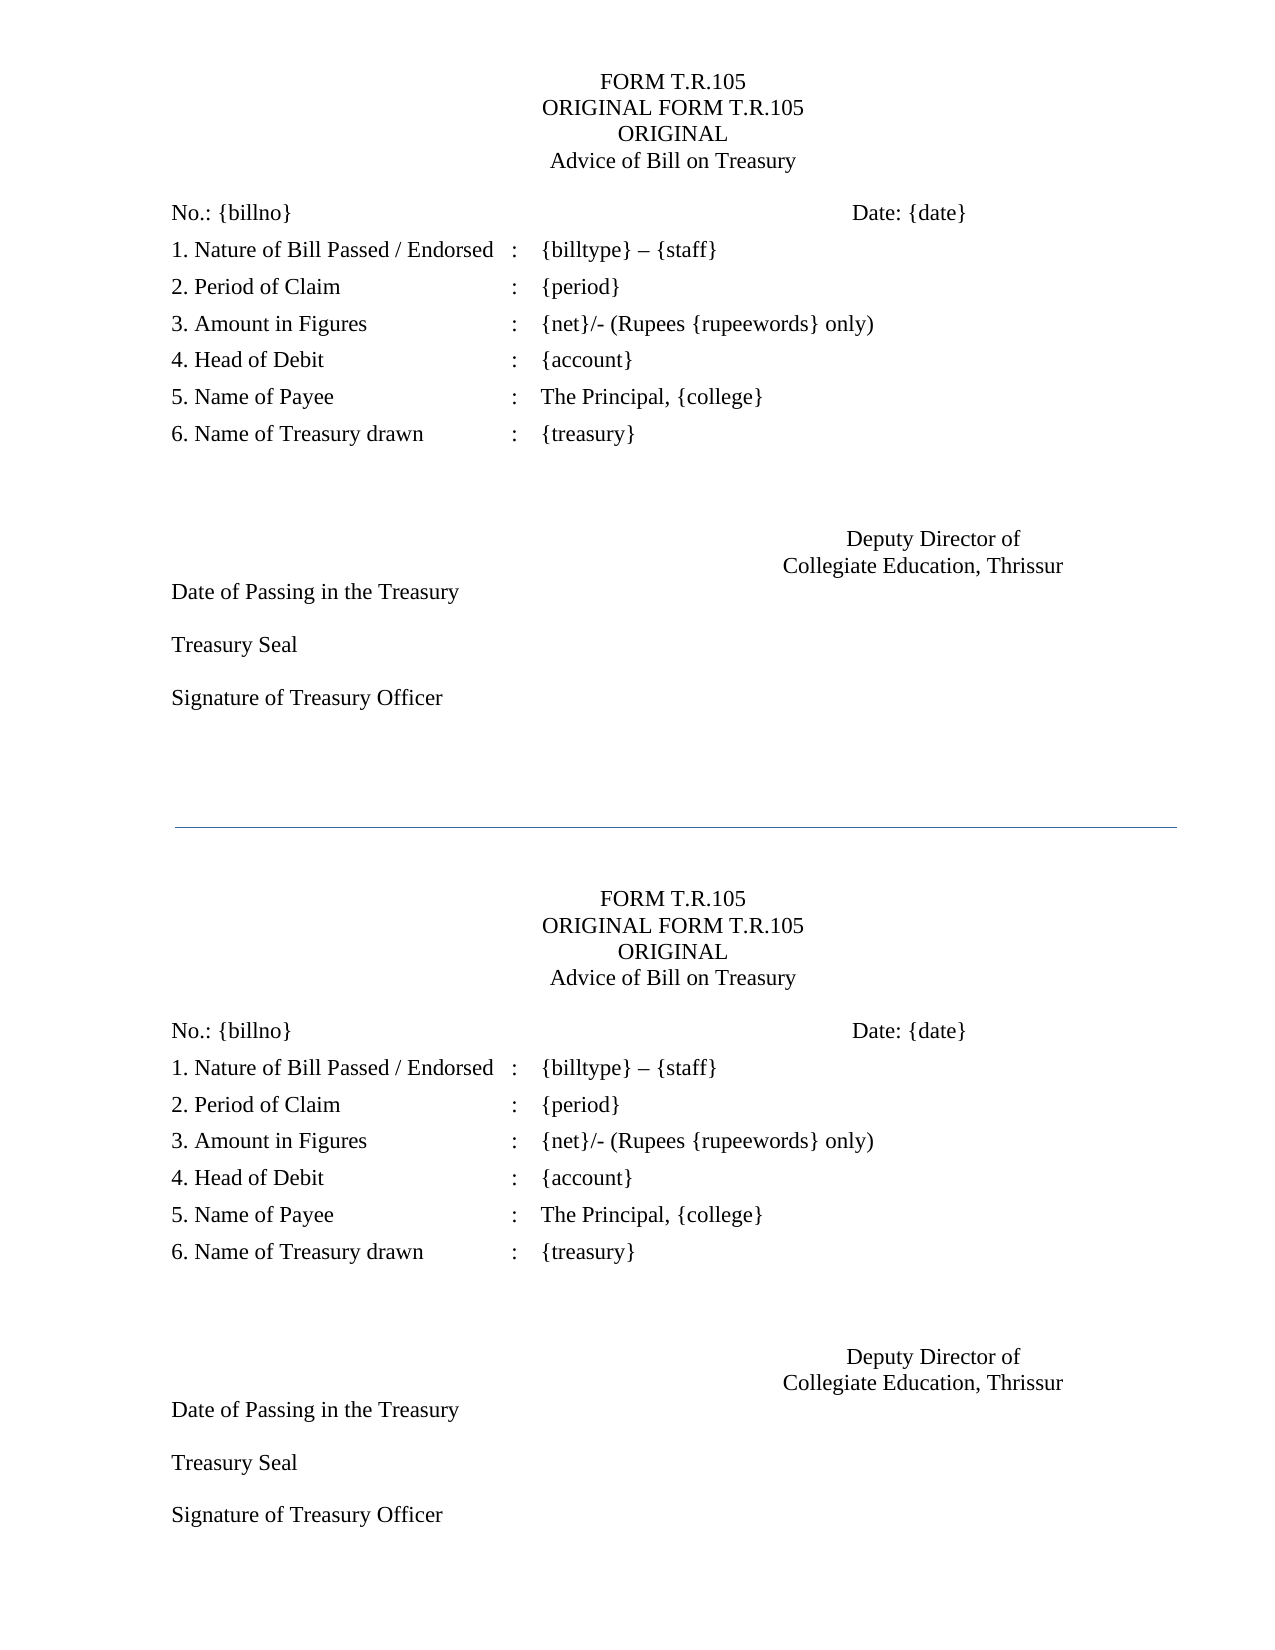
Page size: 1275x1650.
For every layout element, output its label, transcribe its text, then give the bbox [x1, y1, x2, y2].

text 4. Head of Debit : {account} [171, 347, 1174, 373]
text Collegiate Education, Thrissur [765, 552, 1174, 578]
text ORIGINAL [171, 938, 1174, 964]
text No.: {billno} Date: {date} [171, 1017, 1174, 1043]
text 3. Amount in Figures : {net}/- (Rupees {rupeewords} only) [171, 1127, 1174, 1154]
text Advice of Bill on Treasury [171, 964, 1174, 991]
text 1. Nature of Bill Passed / Endorsed : {billtype} – {staff} [171, 1054, 1174, 1080]
text Signature of Treasury Officer [171, 1501, 1174, 1528]
text 2. Period of Claim : {period} [171, 273, 1174, 299]
text No.: {billno} Date: {date} [171, 199, 1174, 226]
text FORM T.R.105 [171, 885, 1174, 912]
text ORIGINAL FORM T.R.105 [171, 94, 1174, 120]
text 5. Name of Payee : The Principal, {college} [171, 1201, 1174, 1227]
text 6. Name of Treasury drawn : {treasury} [171, 1238, 1174, 1264]
text 4. Head of Debit : {account} [171, 1164, 1174, 1191]
text ORIGINAL FORM T.R.105 [171, 912, 1174, 938]
text 3. Amount in Figures : {net}/- (Rupees {rupeewords} only) [171, 310, 1174, 336]
text 6. Name of Treasury drawn : {treasury} [171, 420, 1174, 446]
text Treasury Seal [171, 631, 1174, 657]
text Signature of Treasury Officer [171, 684, 1174, 710]
text Deputy Director of [540, 1343, 1174, 1369]
text Deputy Director of [540, 526, 1174, 552]
text FORM T.R.105 [171, 68, 1174, 94]
text 5. Name of Payee : The Principal, {college} [171, 383, 1174, 410]
text ORIGINAL [171, 120, 1174, 147]
text Date of Passing in the Treasury [171, 1396, 1174, 1422]
text 1. Nature of Bill Passed / Endorsed : {billtype} – {staff} [171, 236, 1174, 263]
text Treasury Seal [171, 1448, 1174, 1475]
text 2. Period of Claim : {period} [171, 1091, 1174, 1117]
text Date of Passing in the Treasury [171, 578, 1174, 604]
text Advice of Bill on Treasury [171, 147, 1174, 173]
text Collegiate Education, Thrissur [765, 1369, 1174, 1396]
